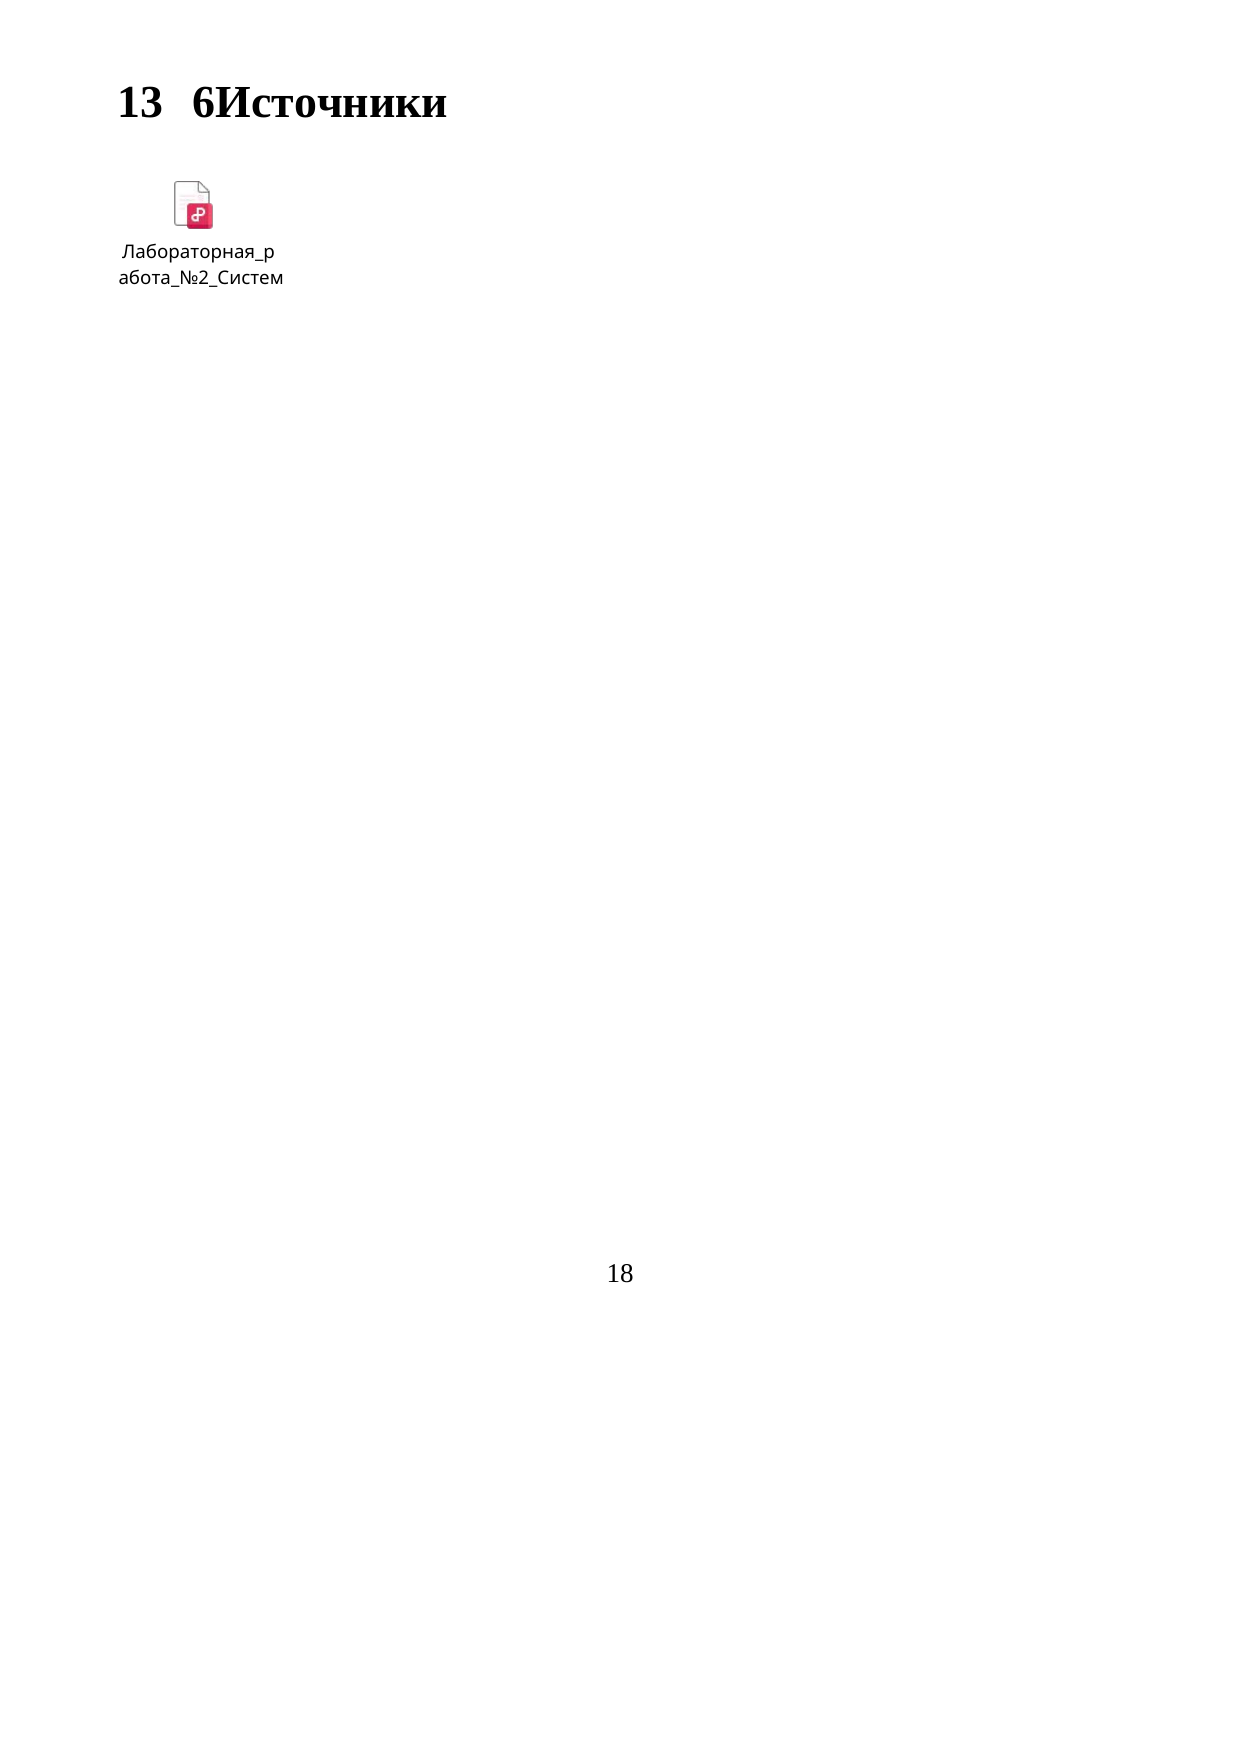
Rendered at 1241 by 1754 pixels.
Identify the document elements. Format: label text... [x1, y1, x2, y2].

subtitle 6Источники [117, 75, 1117, 128]
text Лабораторная_р абота_№2_Систем [118, 238, 418, 290]
